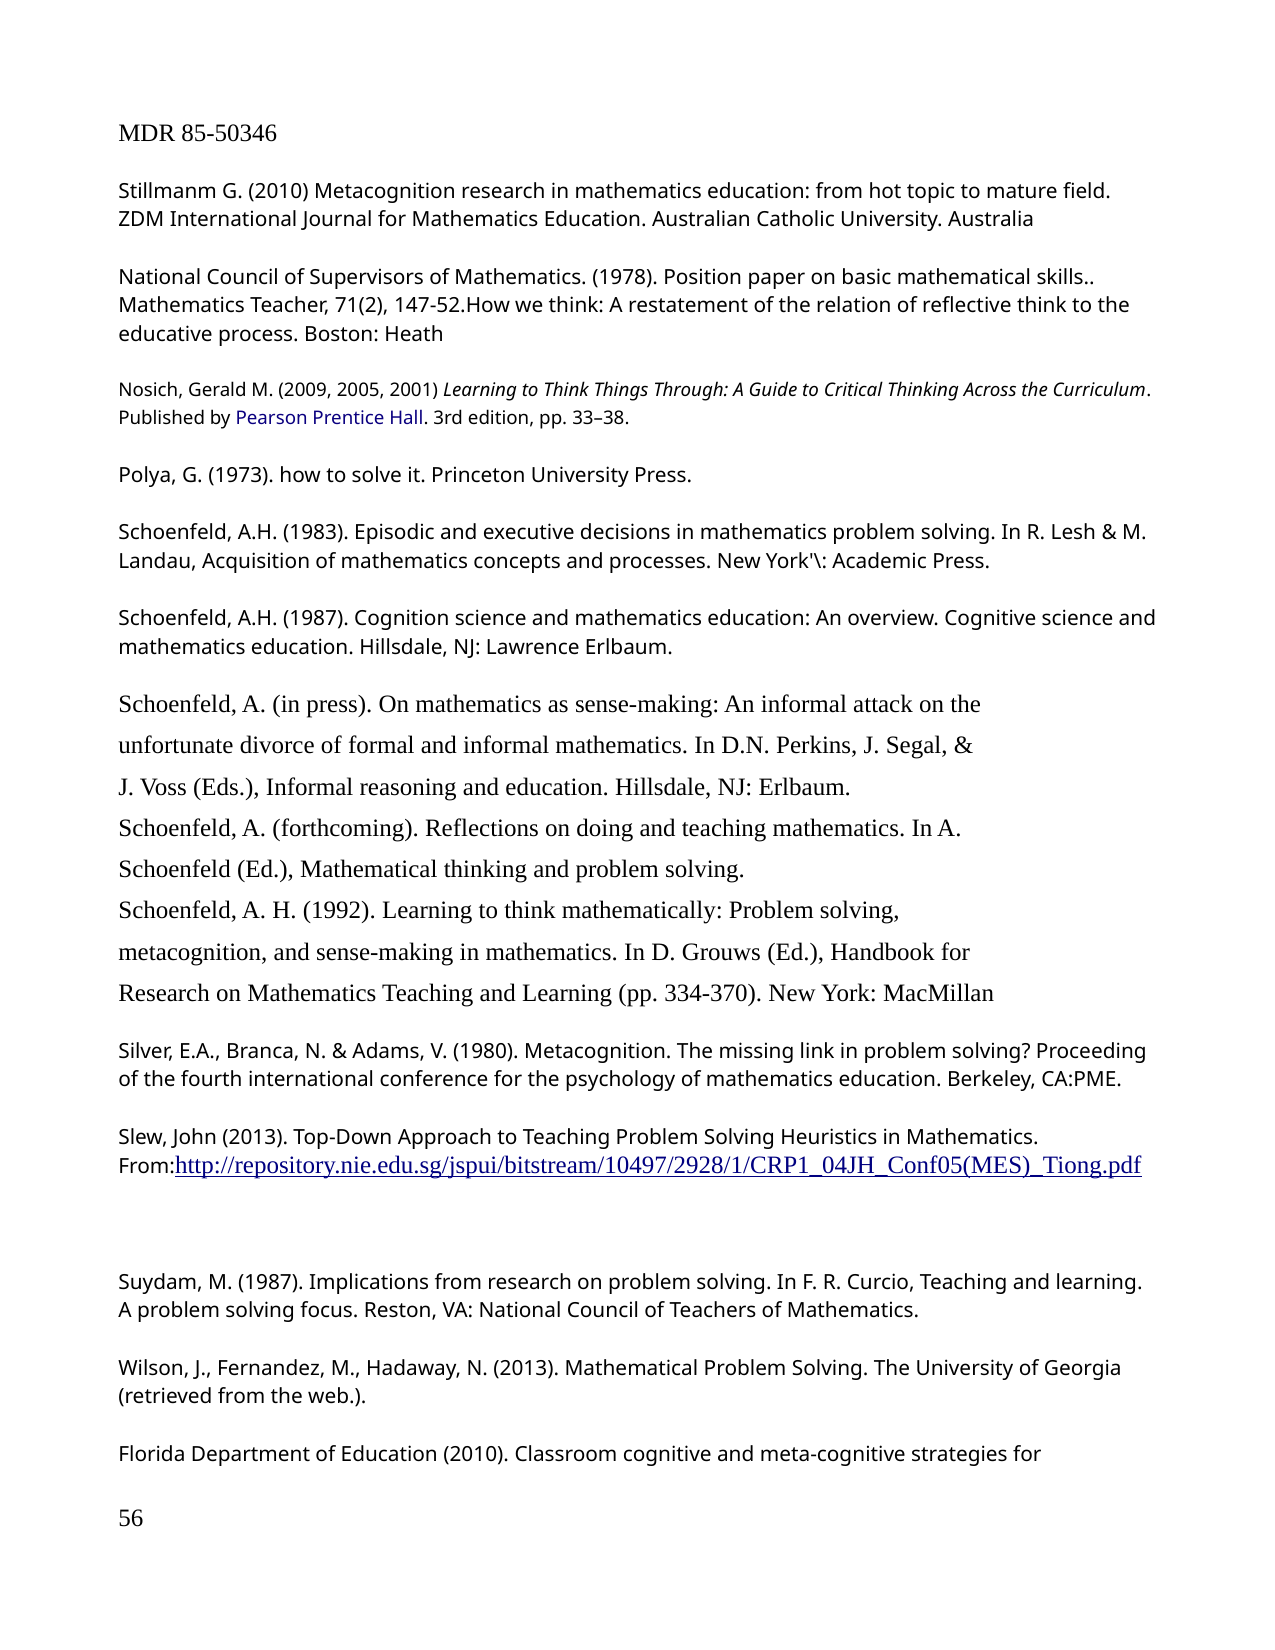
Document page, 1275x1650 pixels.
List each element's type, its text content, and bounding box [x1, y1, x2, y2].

text MDR 85-50346 [118, 118, 1157, 147]
text Schoenfeld, A.H. (1983). Episodic and executive decisions in mathematics problem solving. In R. Lesh & M. Landau, Acquisition of mathematics concepts and processes. New York'\: Academic Press. [118, 517, 1157, 574]
text Schoenfeld, A. H. (1992). Learning to think mathematically: Problem solving, [118, 896, 1157, 924]
text Suydam, M. (1987). Implications from research on problem solving. In F. R. Curcio, Teaching and learning. A problem solving focus. Reston, VA: National Council of Teachers of Mathematics. [118, 1267, 1157, 1324]
text Schoenfeld, A. (forthcoming). Reflections on doing and teaching mathematics. In A. [118, 813, 1157, 842]
text Schoenfeld, A. (in press). On mathematics as sense-making: An informal attack on the [118, 689, 1157, 718]
text Nosich, Gerald M. (2009, 2005, 2001) Learning to Think Things Through: A Guide to Critical Thinking Across the Curriculum. Published by Pearson Prentice Hall. 3rd edition, pp. 33–38. [118, 377, 1157, 431]
text J. Voss (Eds.), Informal reasoning and education. Hillsdale, NJ: Erlbaum. [118, 772, 1157, 801]
text Research on Mathematics Teaching and Learning (pp. 334-370). New York: MacMillan [118, 978, 1157, 1007]
text Schoenfeld, A.H. (1987). Cognition science and mathematics education: An overview. Cognitive science and mathematics education. Hillsdale, NJ: Lawrence Erlbaum. [118, 603, 1157, 660]
text unfortunate divorce of formal and informal mathematics. In D.N. Perkins, J. Segal, & [118, 731, 1157, 759]
text Slew, John (2013). Top-Down Approach to Teaching Problem Solving Heuristics in Mathematics. From:http://repository.nie.edu.sg/jspui/bitstream/10497/2928/1/CRP1_04JH_Conf05(MES)_Tiong.pdf [118, 1122, 1157, 1180]
text Stillmanm G. (2010) Metacognition research in mathematics education: from hot topic to mature field. ZDM International Journal for Mathematics Education. Australian Catholic University. Australia [118, 176, 1157, 233]
text Florida Department of Education (2010). Classroom cognitive and meta-cognitive strategies for [118, 1439, 1157, 1467]
text Polya, G. (1973). how to solve it. Princeton University Press. [118, 460, 1157, 488]
text Wilson, J., Fernandez, M., Hadaway, N. (2013). Mathematical Problem Solving. The University of Georgia (retrieved from the web.). [118, 1353, 1157, 1410]
text metacognition, and sense-making in mathematics. In D. Grouws (Ed.), Handbook for [118, 937, 1157, 966]
text Schoenfeld (Ed.), Mathematical thinking and problem solving. [118, 854, 1157, 883]
text National Council of Supervisors of Mathematics. (1978). Position paper on basic mathematical skills.. Mathematics Teacher, 71(2), 147-52.How we think: A restatement of the relation of reflective think to the educative process. Boston: Heath [118, 262, 1157, 347]
text Silver, E.A., Branca, N. & Adams, V. (1980). Metacognition. The missing link in problem solving? Proceeding of the fourth international conference for the psychology of mathematics education. Berkeley, CA:PME. [118, 1036, 1157, 1093]
